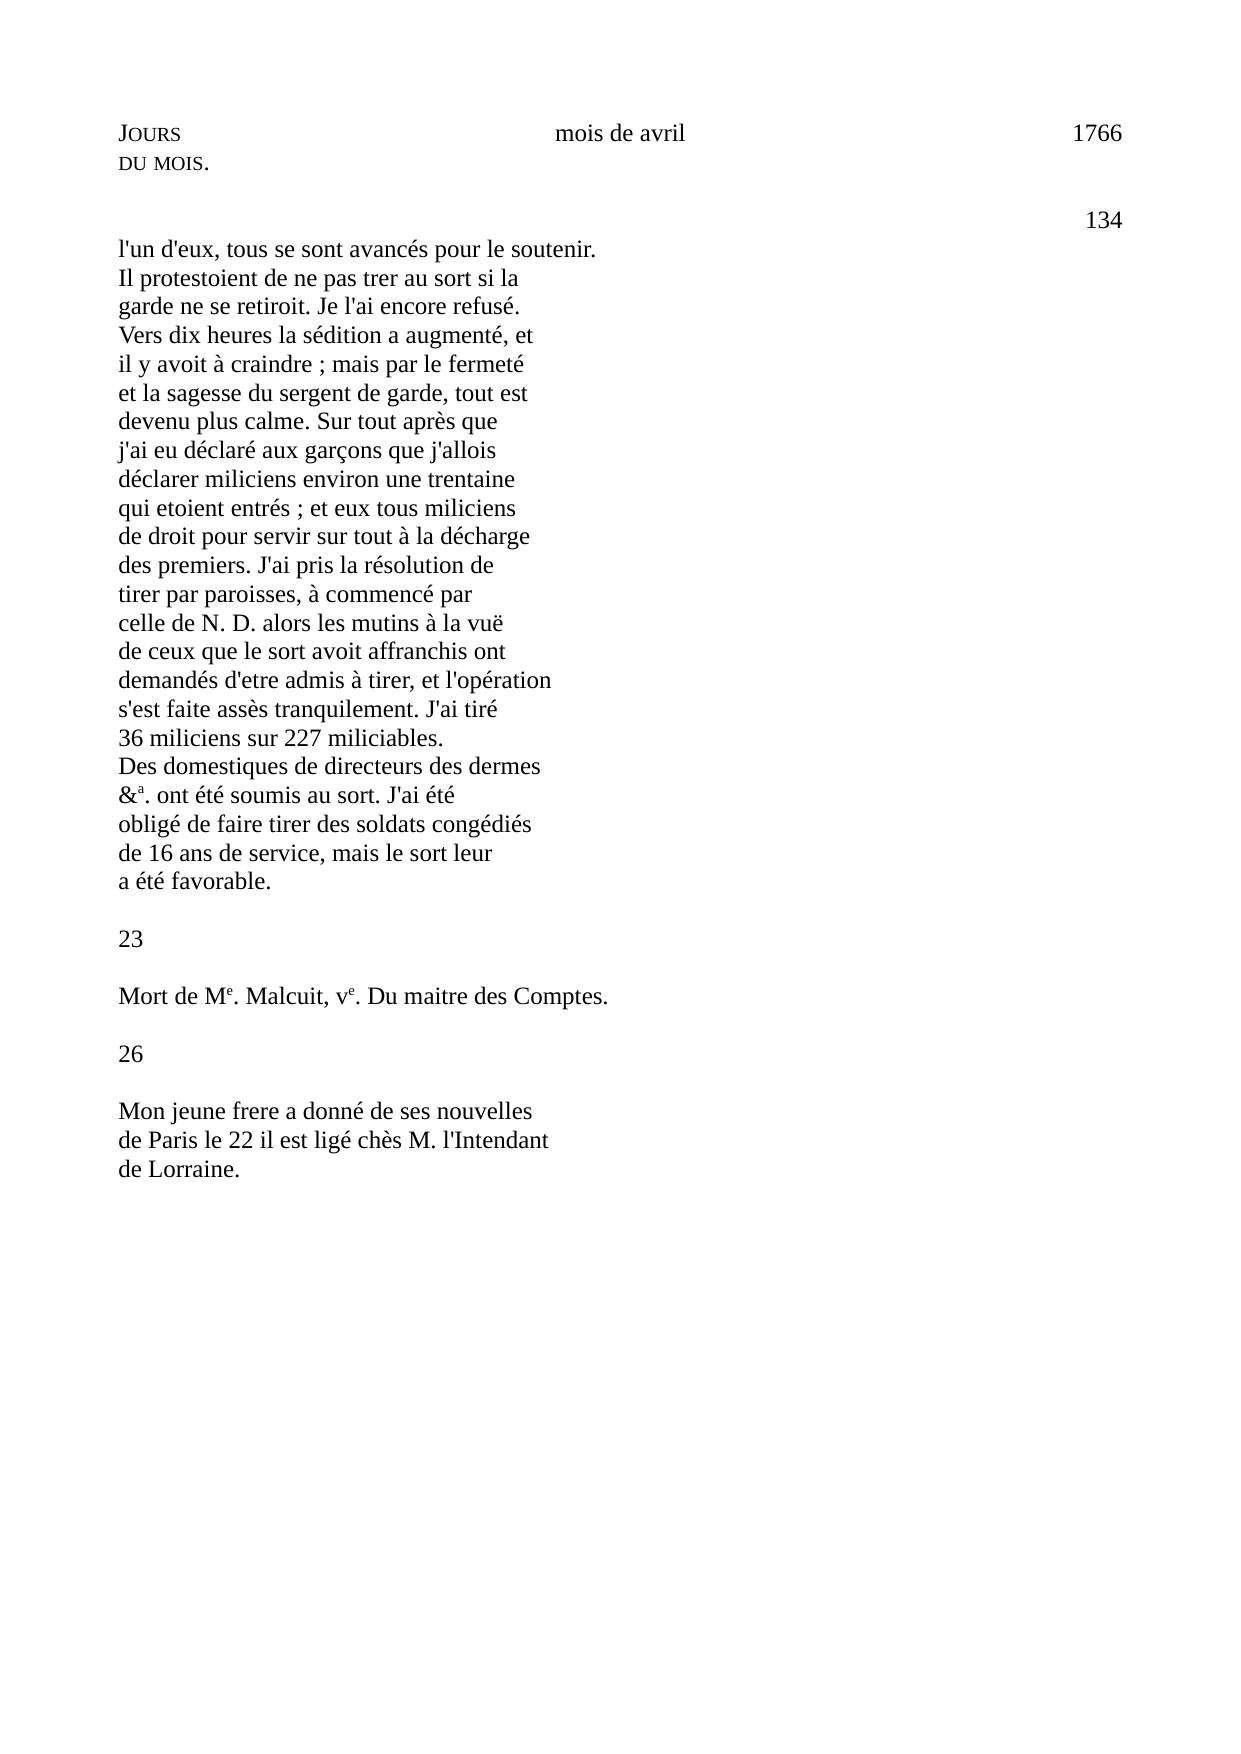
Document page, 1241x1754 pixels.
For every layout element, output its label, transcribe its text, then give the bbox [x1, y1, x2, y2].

text 134 [118, 205, 1122, 234]
text 23 Mort de Me. Malcuit, ve. Du maitre des Comptes. [118, 924, 1122, 1010]
text 26 Mon jeune frere a donné de ses nouvelles de Paris le 22 il est ligé chès M. l'Intendant de Lorraine. [118, 1039, 1122, 1183]
text l'un d'eux, tous se sont avancés pour le soutenir. Il protestoient de ne pas trer au sort si la garde ne se retiroit. Je l'ai encore refusé. Vers dix heures la sédition a augmenté, et il y avoit à craindre ; mais par le fermeté et la sagesse du sergent de garde, tout est devenu plus calme. Sur tout après que j'ai eu déclaré aux garçons que j'allois déclarer miliciens environ une trentaine qui etoient entrés ; et eux tous miliciens de droit pour servir sur tout à la décharge des premiers. J'ai pris la résolution de tirer par paroisses, à commencé par celle de N. D. alors les mutins à la vuë de ceux que le sort avoit affranchis ont demandés d'etre admis à tirer, et l'opération s'est faite assès tranquilement. J'ai tiré 36 miliciens sur 227 miliciables. Des domestiques de directeurs des dermes &a. ont été soumis au sort. J'ai été obligé de faire tirer des soldats congédiés de 16 ans de service, mais le sort leur a été favorable. [118, 234, 1122, 895]
